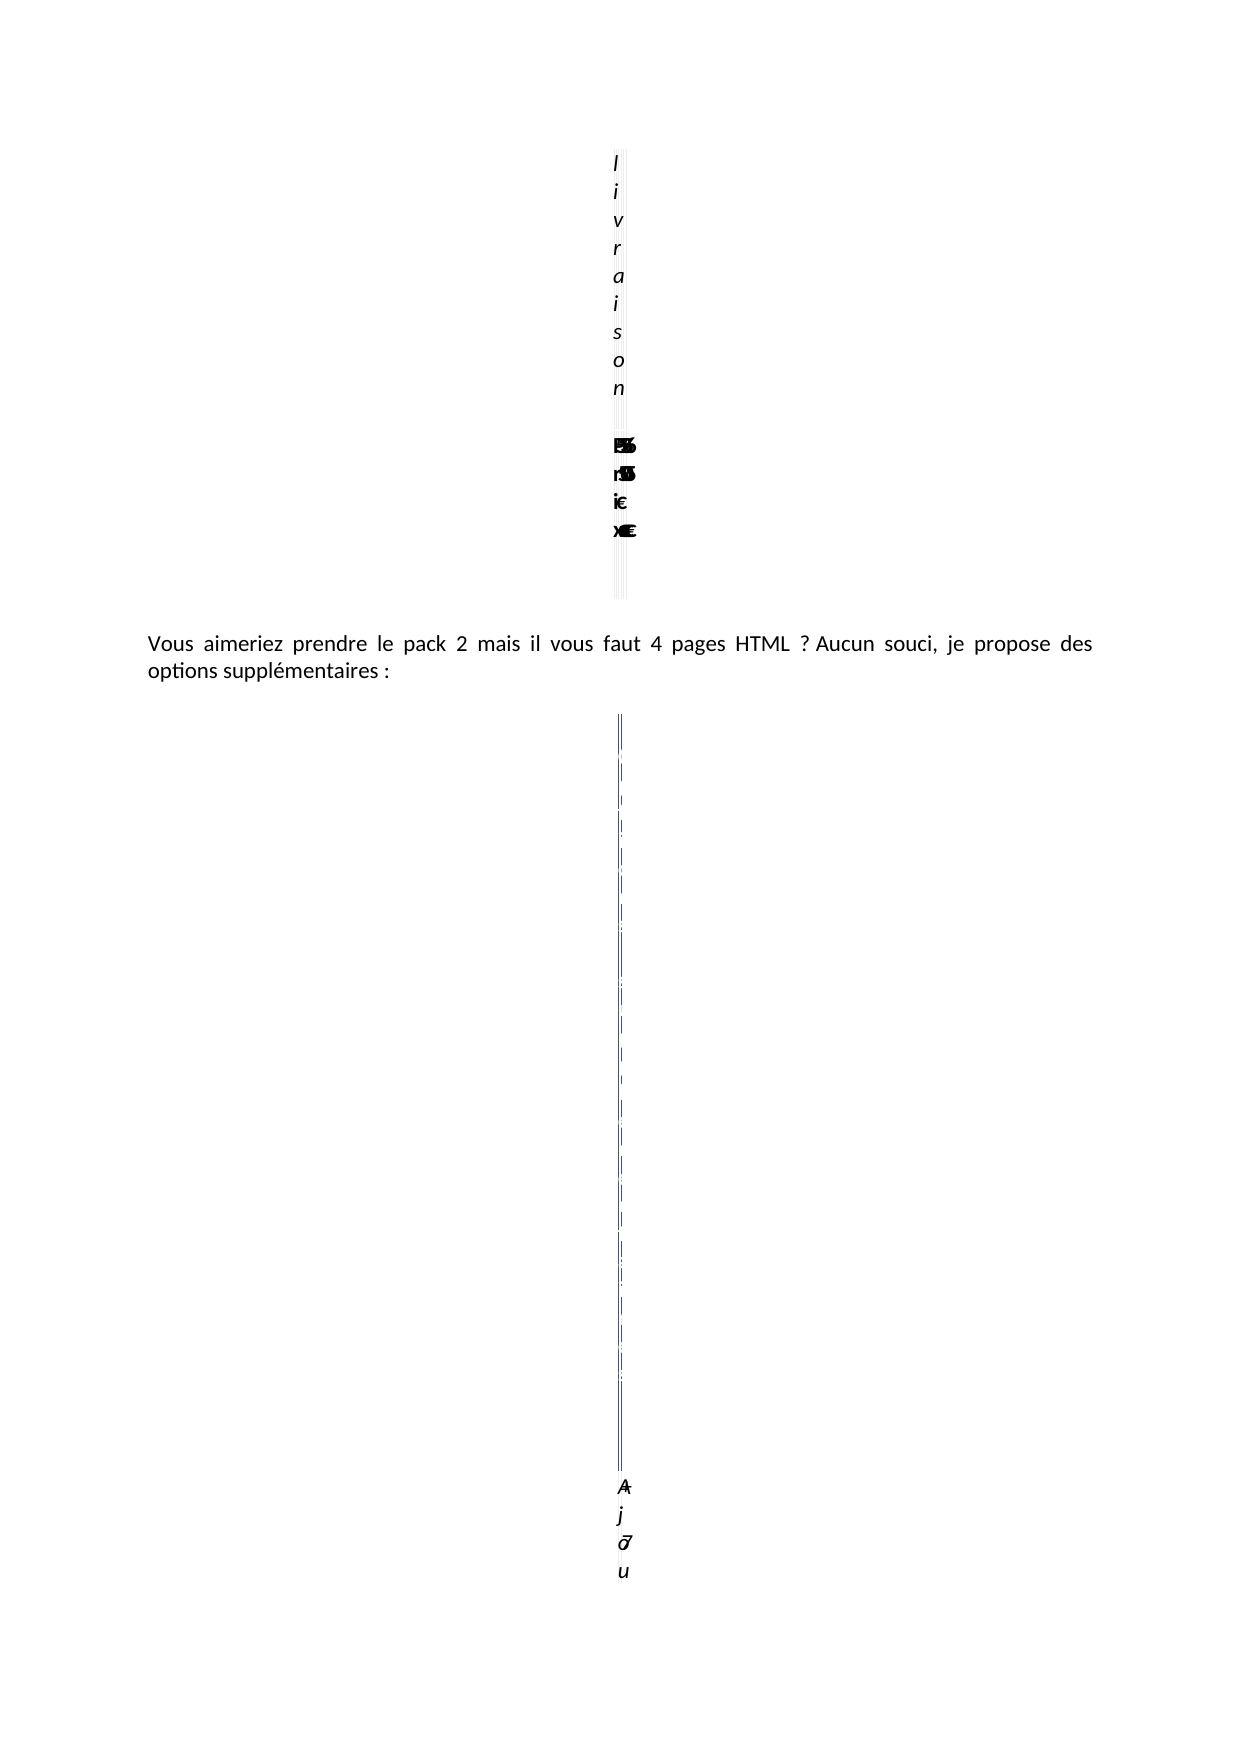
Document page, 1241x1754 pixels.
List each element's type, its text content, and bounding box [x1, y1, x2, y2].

text Vous aimeriez prendre le pack 2 mais il vous faut 4 pages HTML ? Aucun souci, je propose des options supplémentaires : [148, 629, 1093, 685]
